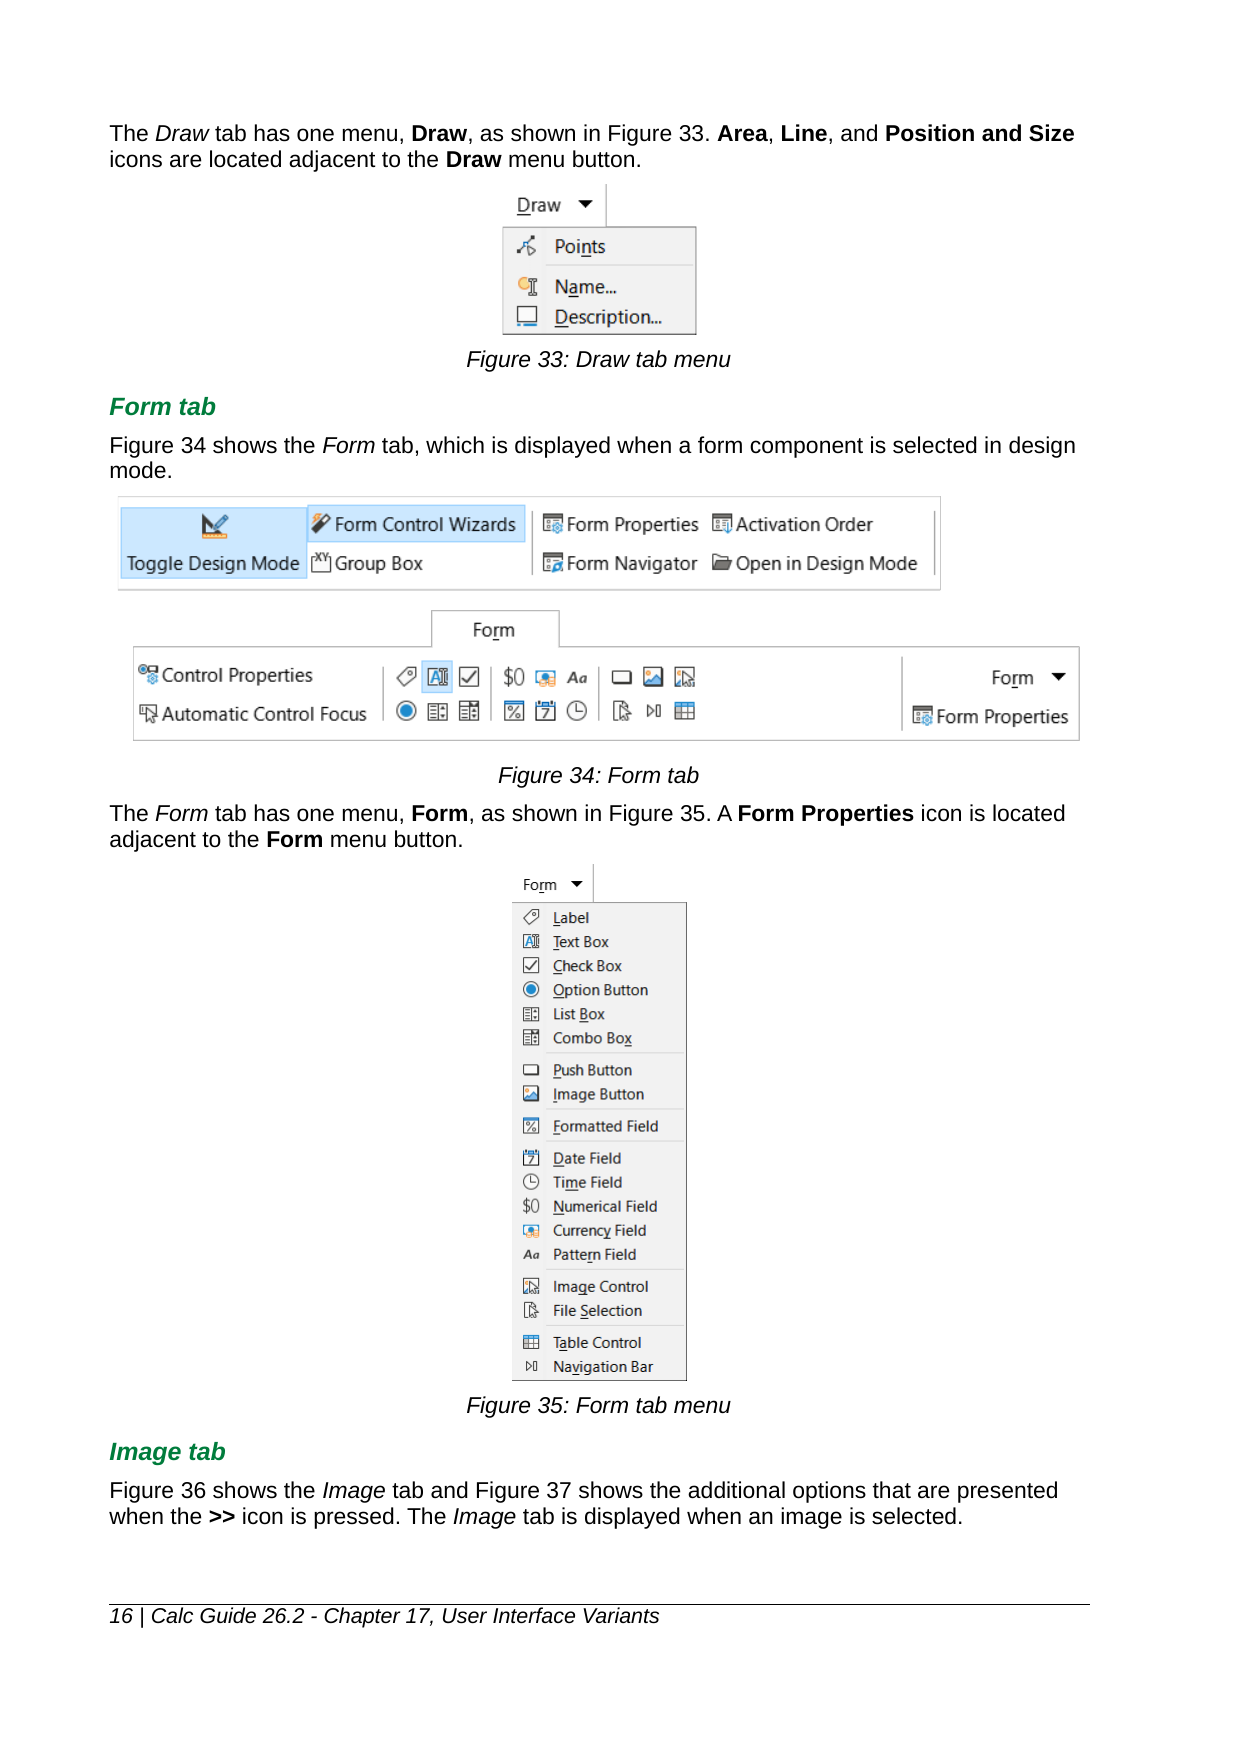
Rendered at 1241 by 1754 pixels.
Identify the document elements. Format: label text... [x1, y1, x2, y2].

picture [512, 864, 687, 1381]
text Figure 34 shows the Form tab, which is displayed when a form component is selected in design mode. [109, 433, 1090, 484]
text The Form tab has one menu, Form, as shown in Figure 35. A Form Properties icon is located adjacent to the Form menu button. [109, 801, 1090, 852]
subtitle Form tab [109, 392, 1090, 420]
text Figure 33: Draw tab menu [466, 347, 733, 373]
text Figure 36 shows the Image tab and Figure 37 shows the additional options that are presented when the >> icon is pressed. The Image tab is displayed when an image is selected. [109, 1478, 1090, 1529]
subtitle Image tab [109, 1438, 1090, 1466]
picture [502, 184, 697, 335]
text The Draw tab has one menu, Draw, as shown in Figure 33. Area, Line, and Position and Size icons are located adjacent to the Draw menu button. [109, 121, 1090, 172]
picture [117, 496, 1082, 751]
text Figure 34: Form tab [118, 763, 1081, 788]
text Figure 35: Form tab menu [466, 1393, 733, 1418]
